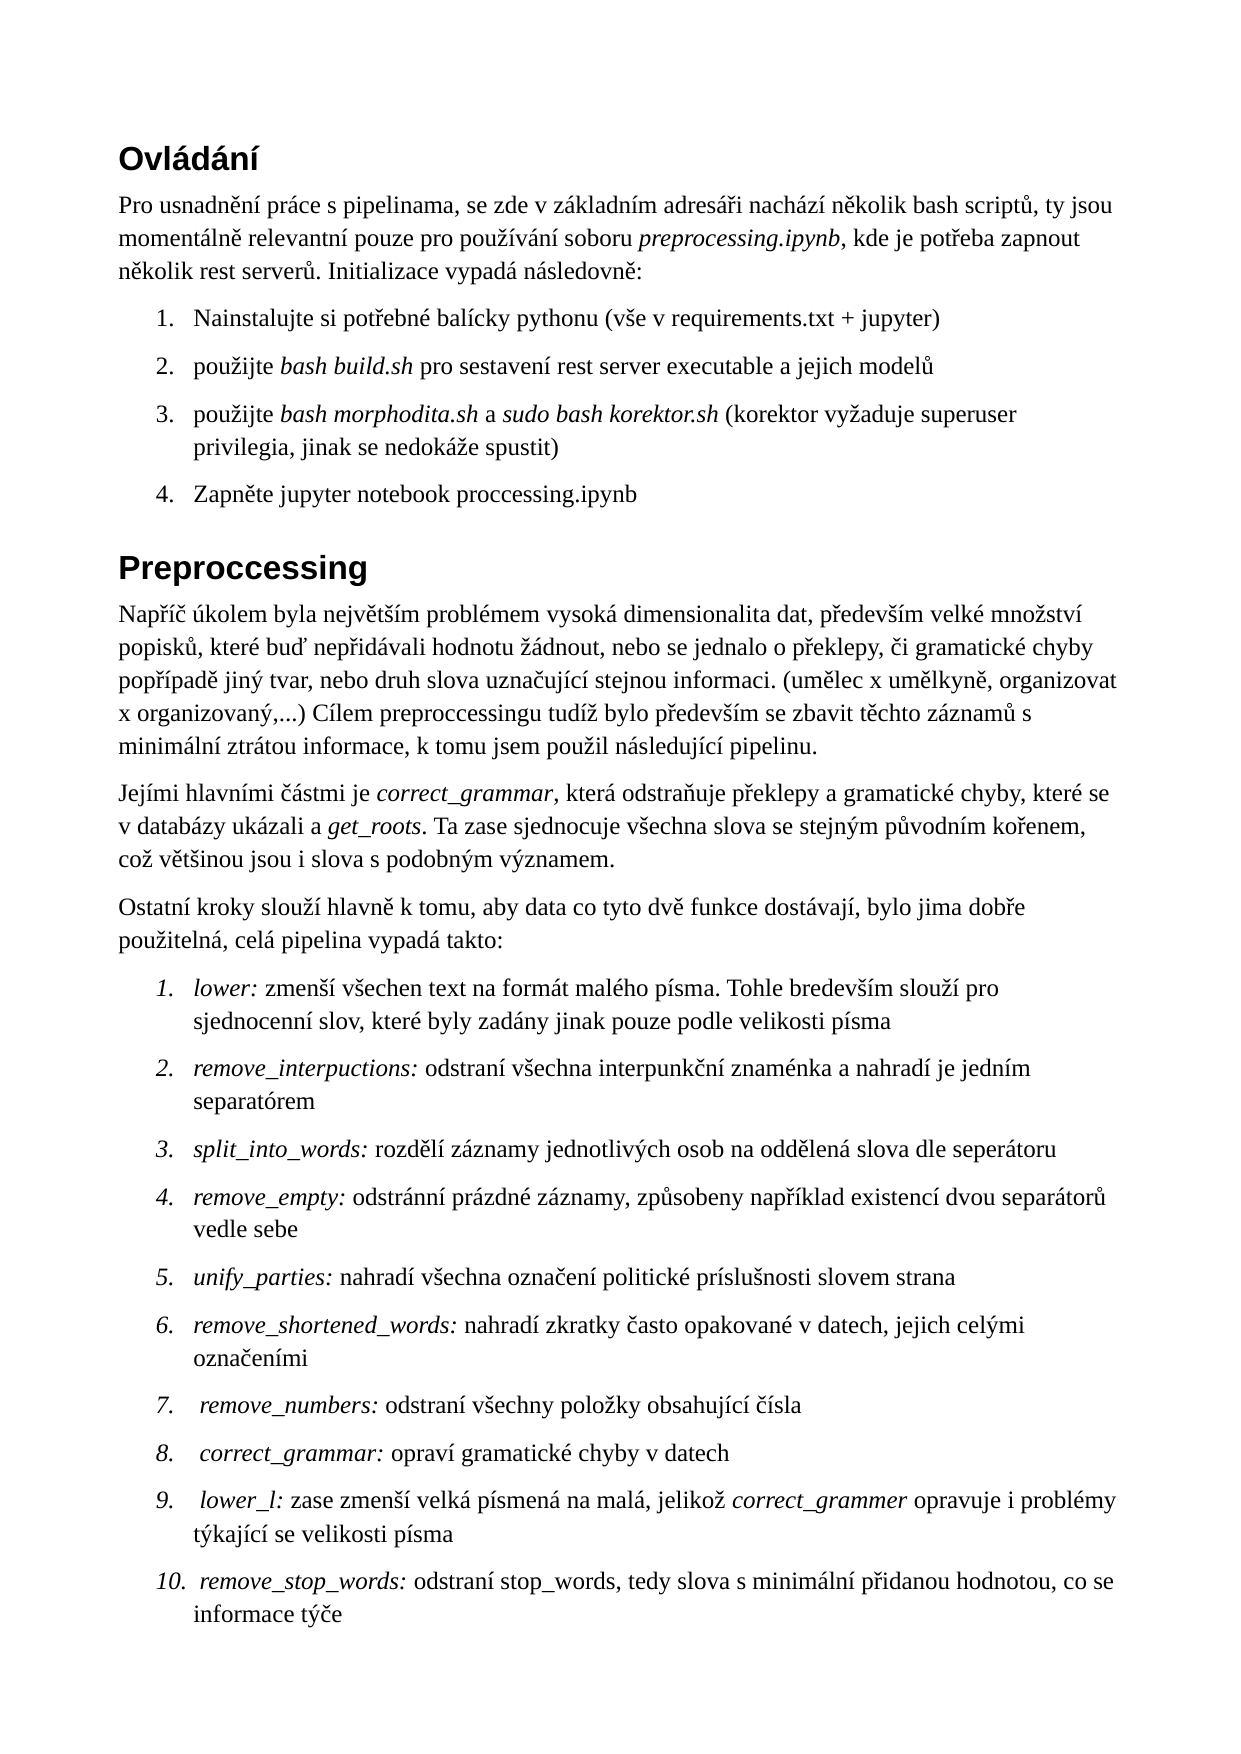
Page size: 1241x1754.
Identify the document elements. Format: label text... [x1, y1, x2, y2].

list Nainstalujte si potřebné balícky pythonu (vše v requirements.txt + jupyter) [156, 303, 1122, 332]
list unify_parties: nahradí všechna označení politické príslušnosti slovem strana [156, 1262, 1122, 1291]
subtitle Ovládání [118, 139, 1122, 177]
text Napříč úkolem byla největším problémem vysoká dimensionalita dat, především velké množství popisků, které buď nepřidávali hodnotu žádnout, nebo se jednalo o překlepy, či gramatické chyby popřípadě jiný tvar, nebo druh slova uznačující stejnou informaci. (umělec x umělkyně, organizovat x organizovaný,...) Cílem preproccessingu tudíž bylo především se zbavit těchto záznamů s minimální ztrátou informace, k tomu jsem použil následující pipelinu. [118, 599, 1122, 759]
list remove_stop_words: odstraní stop_words, tedy slova s minimální přidanou hodnotou, co se informace týče [156, 1566, 1122, 1628]
list correct_grammar: opraví gramatické chyby v datech [156, 1438, 1122, 1467]
list remove_shortened_words: nahradí zkratky často opakované v datech, jejich celými označeními [156, 1310, 1122, 1372]
list split_into_words: rozdělí záznamy jednotlivých osob na oddělená slova dle seperátoru [156, 1134, 1122, 1163]
list Zapněte jupyter notebook proccessing.ipynb [156, 479, 1122, 508]
list remove_interpuctions: odstraní všechna interpunkční znaménka a nahradí je jedním separatórem [156, 1053, 1122, 1115]
text Pro usnadnění práce s pipelinama, se zde v základním adresáři nachází několik bash scriptů, ty jsou momentálně relevantní pouze pro používání soboru preprocessing.ipynb, kde je potřeba zapnout několik rest serverů. Initializace vypadá následovně: [118, 190, 1122, 285]
list lower: zmenší všechen text na formát malého písma. Tohle bredevším slouží pro sjednocenní slov, které byly zadány jinak pouze podle velikosti písma [156, 973, 1122, 1034]
list remove_numbers: odstraní všechny položky obsahující čísla [156, 1390, 1122, 1419]
text Ostatní kroky slouží hlavně k tomu, aby data co tyto dvě funkce dostávají, bylo jima dobře použitelná, celá pipelina vypadá takto: [118, 892, 1122, 954]
list remove_empty: odstránní prázdné záznamy, způsobeny například existencí dvou separátorů vedle sebe [156, 1182, 1122, 1243]
text Jejími hlavními částmi je correct_grammar, která odstraňuje překlepy a gramatické chyby, které se v databázy ukázali a get_roots. Ta zase sjednocuje všechna slova se stejným původním kořenem, což většinou jsou i slova s podobným významem. [118, 778, 1122, 873]
list lower_l: zase zmenší velká písmená na malá, jelikož correct_grammer opravuje i problémy týkající se velikosti písma [156, 1486, 1122, 1547]
subtitle Preproccessing [118, 548, 1122, 586]
list použijte bash build.sh pro sestavení rest server executable a jejich modelů [156, 351, 1122, 380]
list použijte bash morphodita.sh a sudo bash korektor.sh (korektor vyžaduje superuser privilegia, jinak se nedokáže spustit) [156, 399, 1122, 461]
